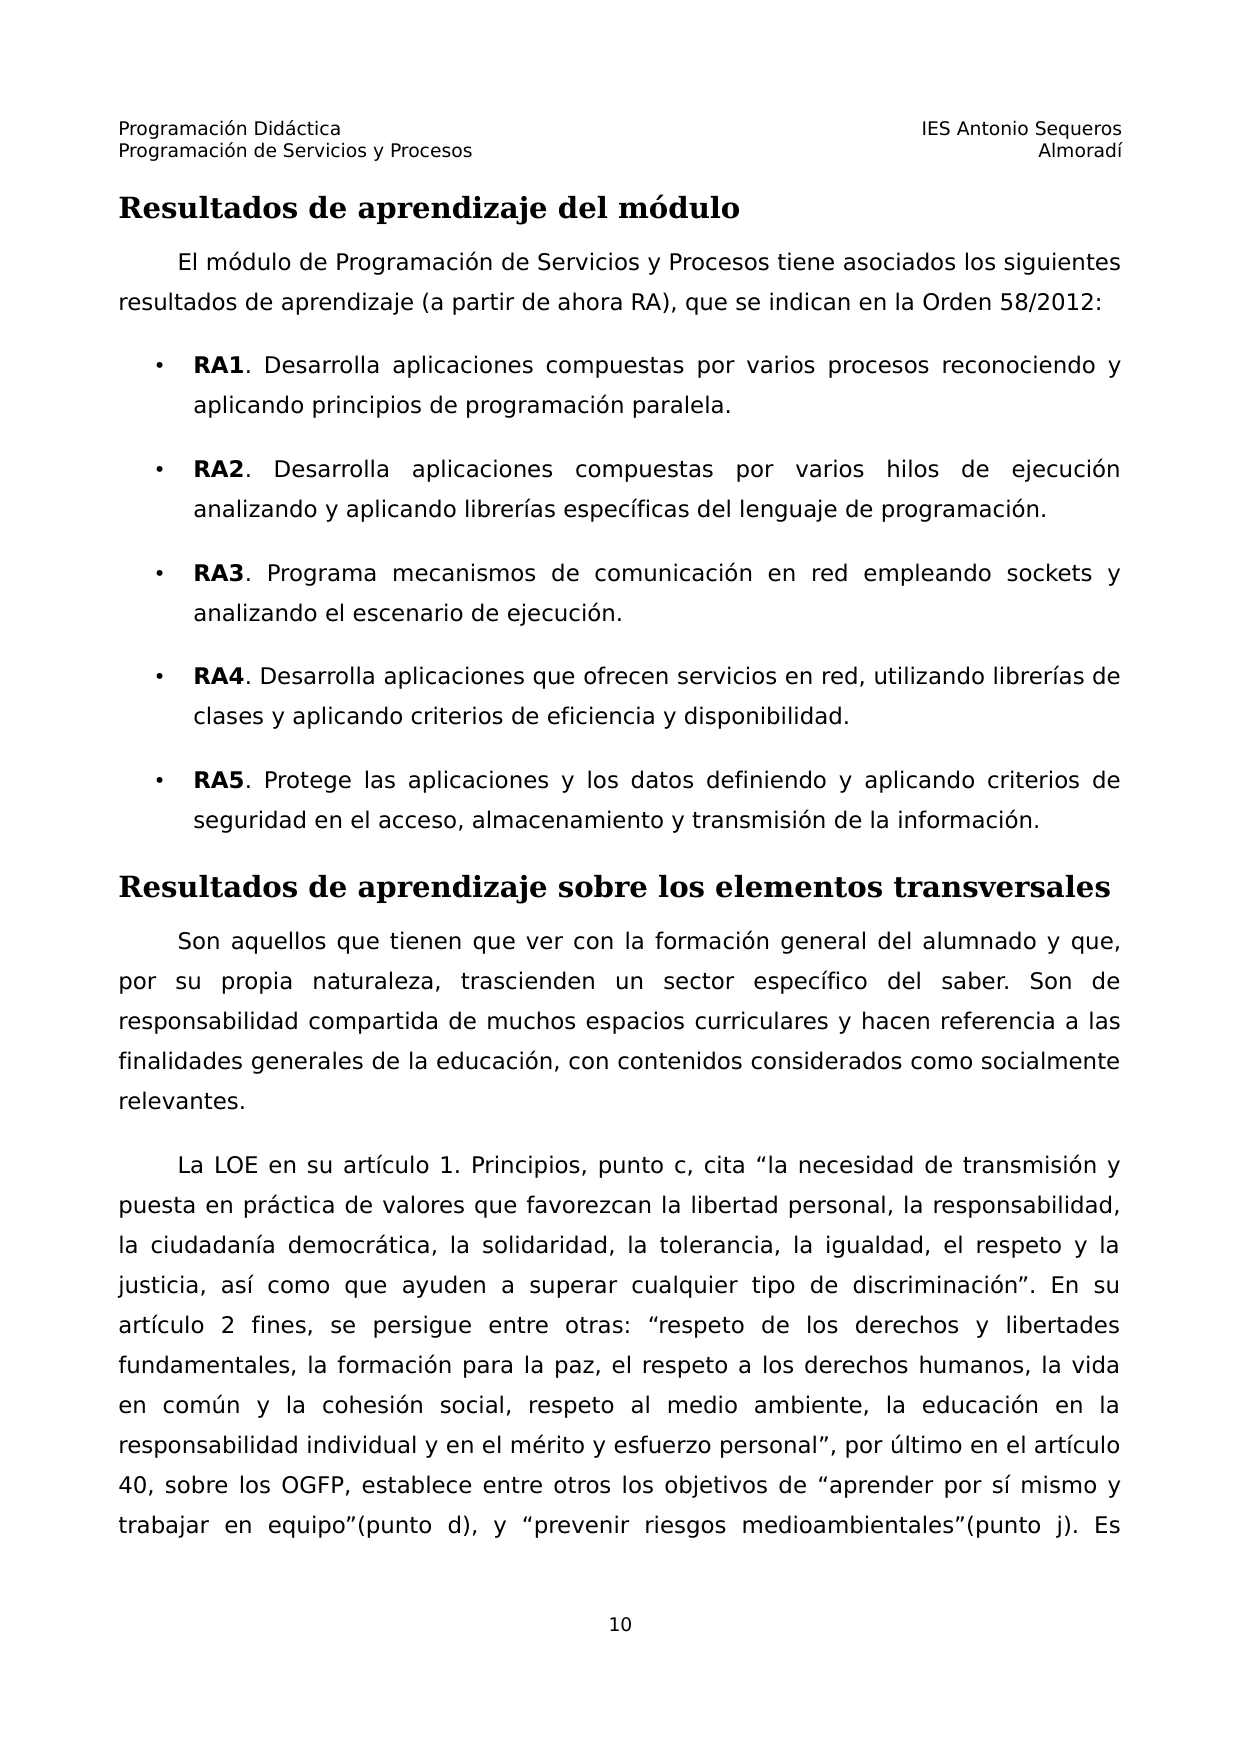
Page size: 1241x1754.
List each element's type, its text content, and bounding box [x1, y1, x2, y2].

text El módulo de Programación de Servicios y Procesos tiene asociados los siguientes resultados de aprendizaje (a partir de ahora RA), que se indican en la Orden 58/2012: [118, 249, 1122, 316]
subtitle Resultados de aprendizaje del módulo [118, 191, 1122, 226]
list RA1. Desarrolla aplicaciones compuestas por varios procesos reconociendo y aplicando principios de programación paralela. [156, 353, 1122, 419]
list RA2. Desarrolla aplicaciones compuestas por varios hilos de ejecución analizando y aplicando librerías específicas del lenguaje de programación. [156, 456, 1122, 523]
list RA3. Programa mecanismos de comunicación en red empleando sockets y analizando el escenario de ejecución. [156, 560, 1122, 626]
subtitle Resultados de aprendizaje sobre los elementos transversales [118, 870, 1122, 905]
list RA4. Desarrolla aplicaciones que ofrecen servicios en red, utilizando librerías de clases y aplicando criterios de eficiencia y disponibilidad. [156, 663, 1122, 730]
text Son aquellos que tienen que ver con la formación general del alumnado y que, por su propia naturaleza, trascienden un sector específico del saber. Son de responsabilidad compartida de muchos espacios curriculares y hacen referencia a las finalidades generales de la educación, con contenidos considerados como socialmente relevantes. [118, 928, 1122, 1115]
list RA5. Protege las aplicaciones y los datos definiendo y aplicando criterios de seguridad en el acceso, almacenamiento y transmisión de la información. [156, 767, 1122, 833]
text La LOE en su artículo 1. Principios, punto c, cita “la necesidad de transmisión y puesta en práctica de valores que favorezcan la libertad personal, la responsabilidad, la ciudadanía democrática, la solidaridad, la tolerancia, la igualdad, el respeto y la justicia, así como que ayuden a superar cualquier tipo de discriminación”. En su artículo 2 fines, se persigue entre otras: “respeto de los derechos y libertades fundamentales, la formación para la paz, el respeto a los derechos humanos, la vida en común y la cohesión social, respeto al medio ambiente, la educación en la responsabilidad individual y en el mérito y esfuerzo personal”, por último en el artículo 40, sobre los OGFP, establece entre otros los objetivos de “aprender por sí mismo y trabajar en equipo”(punto d), y “prevenir riesgos medioambientales”(punto j). Es [118, 1152, 1122, 1538]
